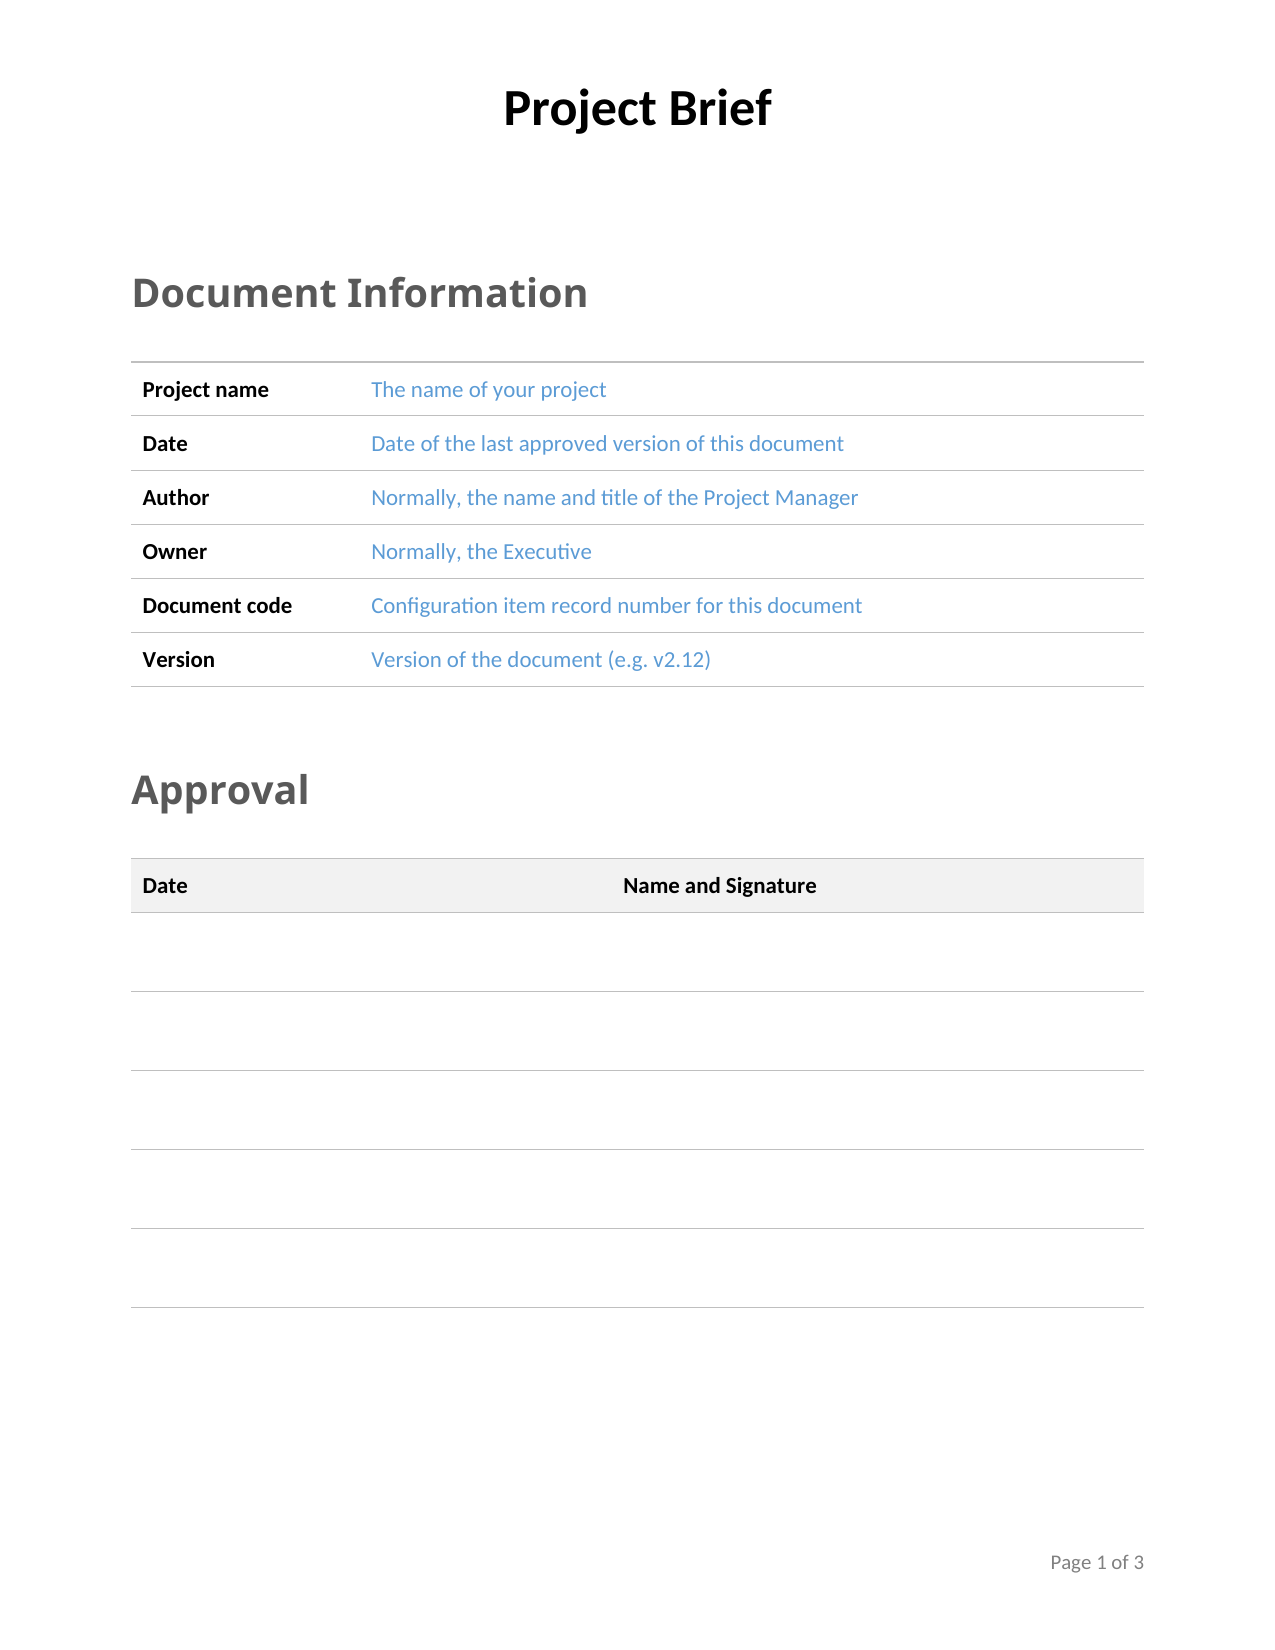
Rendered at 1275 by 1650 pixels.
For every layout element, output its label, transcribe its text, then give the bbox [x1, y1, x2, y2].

table_cell [612, 913, 1144, 991]
table_cell Normally, the Executive [360, 525, 1144, 578]
subtitle Approval [131, 762, 1144, 816]
table_cell [131, 992, 612, 1070]
table_header Date [131, 859, 612, 912]
table_cell [612, 992, 1144, 1070]
table_cell Author [131, 471, 360, 523]
table_cell [612, 1071, 1144, 1149]
table_header The name of your project [360, 363, 1144, 415]
table_cell [131, 913, 612, 991]
table_cell Date of the last approved version of this document [360, 416, 1144, 469]
table_header Name and Signature [612, 859, 1144, 912]
table_cell [131, 1229, 612, 1307]
table_header Project name [131, 363, 360, 415]
table_cell Normally, the name and title of the Project Manager [360, 471, 1144, 523]
table_cell [131, 1071, 612, 1149]
table_cell Configuration item record number for this document [360, 579, 1144, 632]
table_cell Version [131, 633, 360, 686]
table_cell Version of the document (e.g. v2.12) [360, 633, 1144, 686]
table_cell Document code [131, 579, 360, 632]
table_cell Date [131, 416, 360, 469]
table_cell [131, 1150, 612, 1228]
table_cell [612, 1229, 1144, 1307]
table_cell Owner [131, 525, 360, 578]
subtitle Document Information [131, 266, 1144, 319]
table_cell [612, 1150, 1144, 1228]
